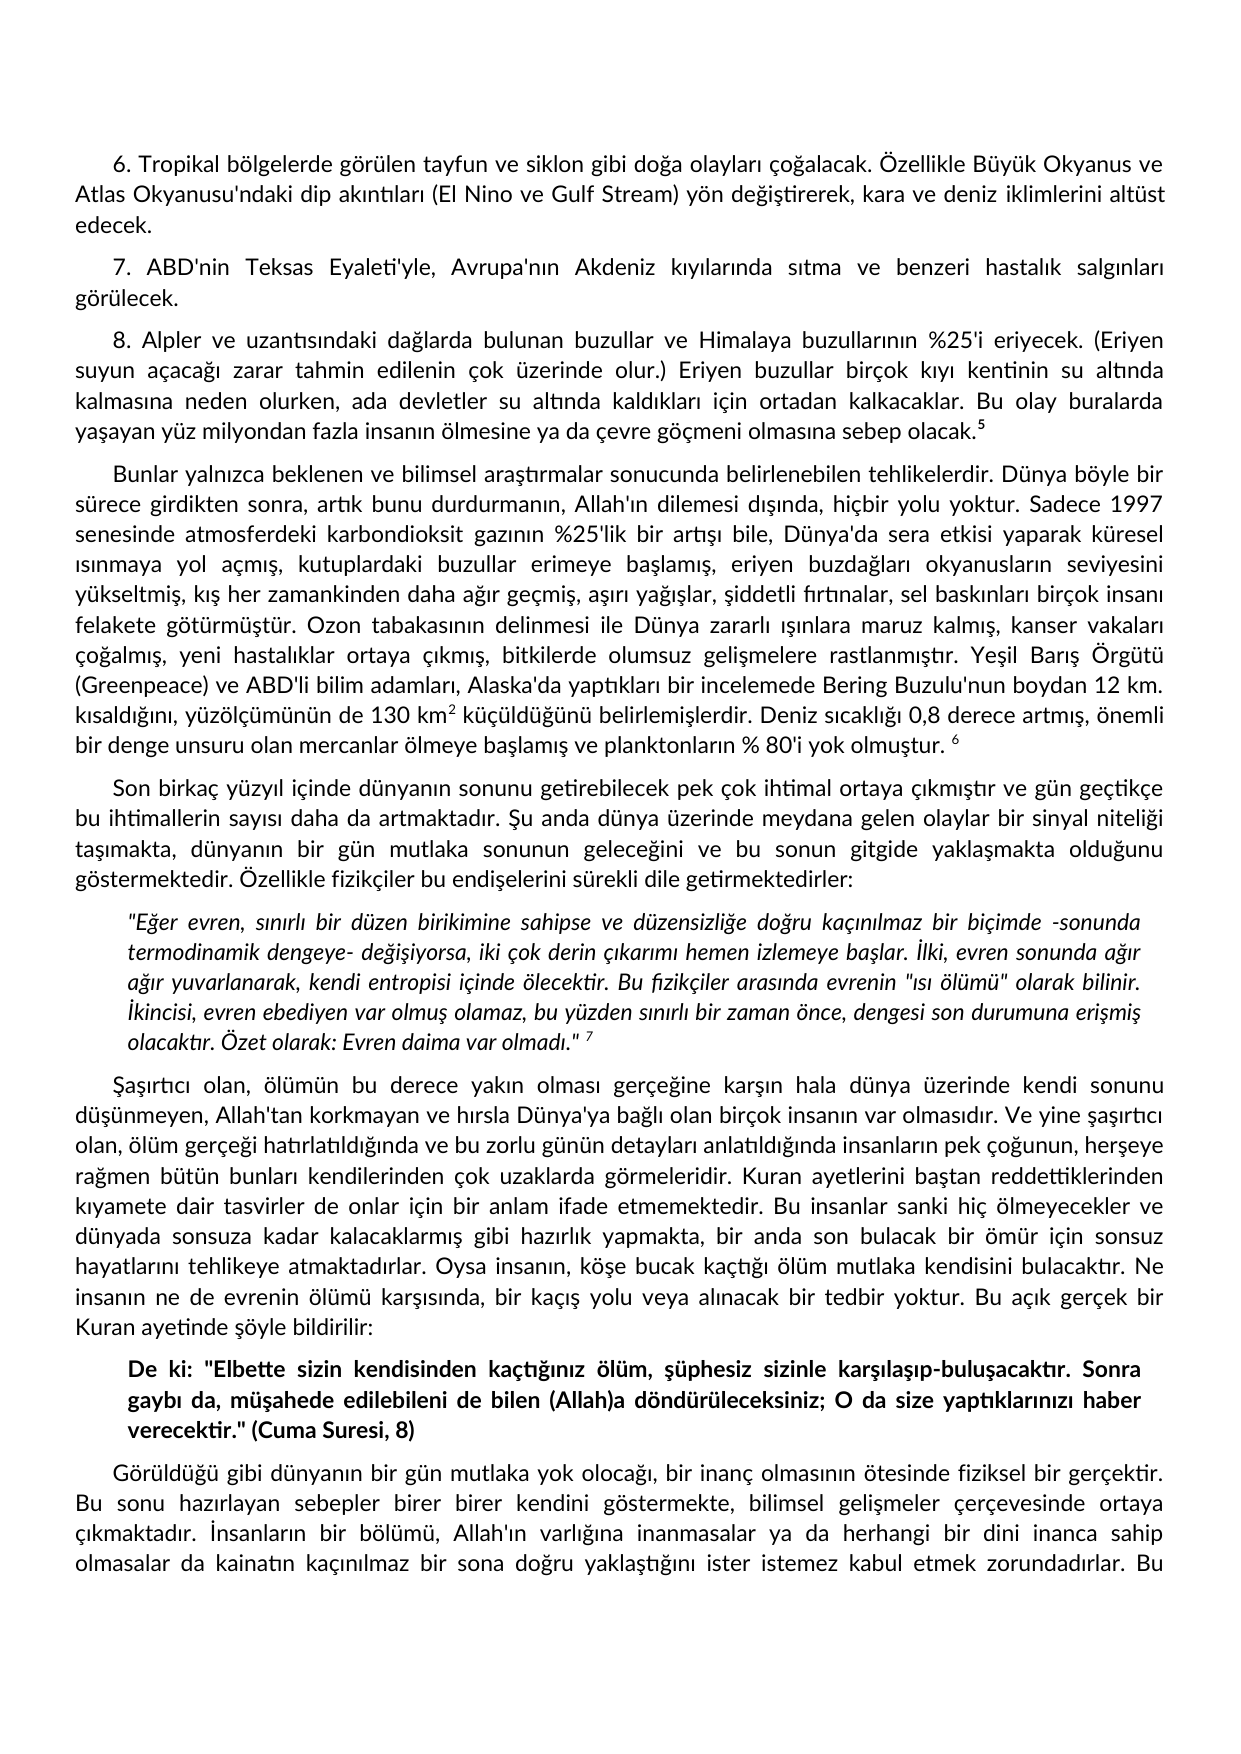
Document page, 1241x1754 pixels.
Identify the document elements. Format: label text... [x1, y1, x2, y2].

text Şaşırtıcı olan, ölümün bu derece yakın olması gerçeğine karşın hala dünya üzerinde kendi sonunu düşünmeyen, Allah'tan korkmayan ve hırsla Dünya'ya bağlı olan birçok insanın var olmasıdır. Ve yine şaşırtıcı olan, ölüm gerçeği hatırlatıldığında ve bu zorlu günün detayları anlatıldığında insanların pek çoğunun, herşeye rağmen bütün bunları kendilerinden çok uzaklarda görmeleridir. Kuran ayetlerini baştan reddettiklerinden kıyamete dair tasvirler de onlar için bir anlam ifade etmemektedir. Bu insanlar sanki hiç ölmeyecekler ve dünyada sonsuza kadar kalacaklarmış gibi hazırlık yapmakta, bir anda son bulacak bir ömür için sonsuz hayatlarını tehlikeye atmaktadırlar. Oysa insanın, köşe bucak kaçtığı ölüm mutlaka kendisini bulacaktır. Ne insanın ne de evrenin ölümü karşısında, bir kaçış yolu veya alınacak bir tedbir yoktur. Bu açık gerçek bir Kuran ayetinde şöyle bildirilir: [75, 1071, 1165, 1340]
text Bunlar yalnızca beklenen ve bilimsel araştırmalar sonucunda belirlenebilen tehlikelerdir. Dünya böyle bir sürece girdikten sonra, artık bunu durdurmanın, Allah'ın dilemesi dışında, hiçbir yolu yoktur. Sadece 1997 senesinde atmosferdeki karbondioksit gazının %25'lik bir artışı bile, Dünya'da sera etkisi yaparak küresel ısınmaya yol açmış, kutuplardaki buzullar erimeye başlamış, eriyen buzdağları okyanusların seviyesini yükseltmiş, kış her zamankinden daha ağır geçmiş, aşırı yağışlar, şiddetli fırtınalar, sel baskınları birçok insanı felakete götürmüştür. Ozon tabakasının delinmesi ile Dünya zararlı ışınlara maruz kalmış, kanser vakaları çoğalmış, yeni hastalıklar ortaya çıkmış, bitkilerde olumsuz gelişmelere rastlanmıştır. Yeşil Barış Örgütü (Greenpeace) ve ABD'li bilim adamları, Alaska'da yaptıkları bir incelemede Bering Buzulu'nun boydan 12 km. kısaldığını, yüzölçümünün de 130 km2 küçüldüğünü belirlemişlerdir. Deniz sıcaklığı 0,8 derece artmış, önemli bir denge unsuru olan mercanlar ölmeye başlamış ve planktonların % 80'i yok olmuştur. 6 [75, 459, 1165, 759]
text De ki: "Elbette sizin kendisinden kaçtığınız ölüm, şüphesiz sizinle karşılaşıp-buluşacaktır. Sonra gaybı da, müşahede edilebileni de bilen (Allah)a döndürüleceksiniz; O da size yaptıklarınızı haber verecektir." (Cuma Suresi, 8) [127, 1355, 1143, 1443]
text 6. Tropikal bölgelerde görülen tayfun ve siklon gibi doğa olayları çoğalacak. Özellikle Büyük Okyanus ve Atlas Okyanusu'ndaki dip akıntıları (El Nino ve Gulf Stream) yön değiştirerek, kara ve deniz iklimlerini altüst edecek. [75, 150, 1165, 238]
text Görüldüğü gibi dünyanın bir gün mutlaka yok olocağı, bir inanç olmasının ötesinde fiziksel bir gerçektir. Bu sonu hazırlayan sebepler birer birer kendini göstermekte, bilimsel gelişmeler çerçevesinde ortaya çıkmaktadır. İnsanların bir bölümü, Allah'ın varlığına inanmasalar ya da herhangi bir dini inanca sahip olmasalar da kainatın kaçınılmaz bir sona doğru yaklaştığını ister istemez kabul etmek zorundadırlar. Bu [75, 1458, 1165, 1576]
text 8. Alpler ve uzantısındaki dağlarda bulunan buzullar ve Himalaya buzullarının %25'i eriyecek. (Eriyen suyun açacağı zarar tahmin edilenin çok üzerinde olur.) Eriyen buzullar birçok kıyı kentinin su altında kalmasına neden olurken, ada devletler su altında kaldıkları için ortadan kalkacaklar. Bu olay buralarda yaşayan yüz milyondan fazla insanın ölmesine ya da çevre göçmeni olmasına sebep olacak.5 [75, 326, 1165, 444]
text Son birkaç yüzyıl içinde dünyanın sonunu getirebilecek pek çok ihtimal ortaya çıkmıştır ve gün geçtikçe bu ihtimallerin sayısı daha da artmaktadır. Şu anda dünya üzerinde meydana gelen olaylar bir sinyal niteliği taşımakta, dünyanın bir gün mutlaka sonunun geleceğini ve bu sonun gitgide yaklaşmakta olduğunu göstermektedir. Özellikle fizikçiler bu endişelerini sürekli dile getirmektedirler: [75, 774, 1165, 892]
text 7. ABD'nin Teksas Eyaleti'yle, Avrupa'nın Akdeniz kıyılarında sıtma ve benzeri hastalık salgınları görülecek. [75, 253, 1165, 311]
text "Eğer evren, sınırlı bir düzen birikimine sahipse ve düzensizliğe doğru kaçınılmaz bir biçimde -sonunda termodinamik dengeye- değişiyorsa, iki çok derin çıkarımı hemen izlemeye başlar. İlki, evren sonunda ağır ağır yuvarlanarak, kendi entropisi içinde ölecektir. Bu fizikçiler arasında evrenin "ısı ölümü" olarak bilinir. İkincisi, evren ebediyen var olmuş olamaz, bu yüzden sınırlı bir zaman önce, dengesi son durumuna erişmiş olacaktır. Özet olarak: Evren daima var olmadı." 7 [127, 907, 1143, 1056]
